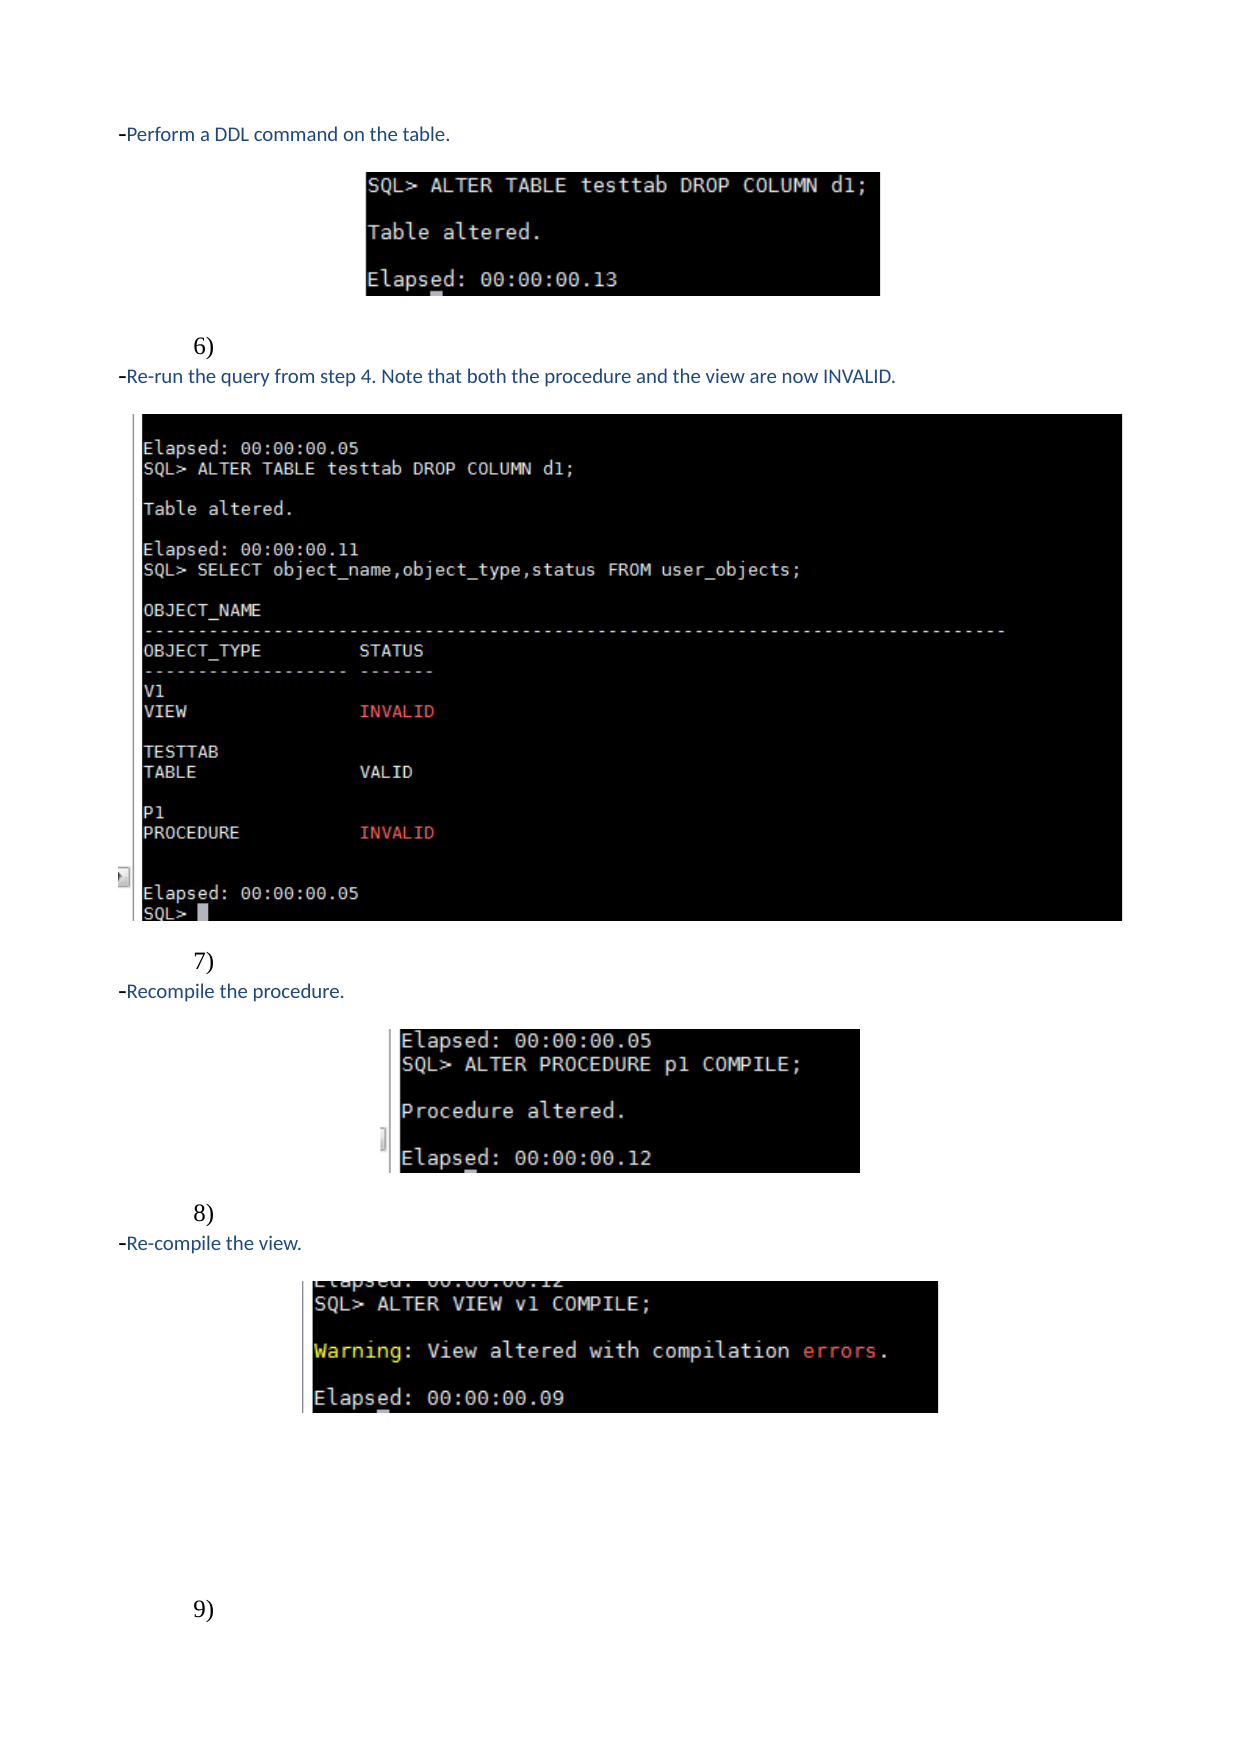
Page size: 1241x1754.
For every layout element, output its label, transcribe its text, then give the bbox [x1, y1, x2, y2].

text -Re-run the query from step 4. Note that both the procedure and the view are now INVALID. [118, 360, 1122, 389]
text 6) [118, 331, 1122, 360]
text -Perform a DDL command on the table. [118, 118, 1122, 147]
picture [118, 414, 1123, 921]
picture [302, 1281, 939, 1413]
text 7) [118, 946, 1122, 975]
text -Re-compile the view. [118, 1227, 1122, 1256]
text 8) [118, 1198, 1122, 1227]
picture [380, 1029, 860, 1173]
text 9) [118, 1594, 1122, 1623]
picture [360, 172, 881, 296]
text -Recompile the procedure. [118, 975, 1122, 1004]
